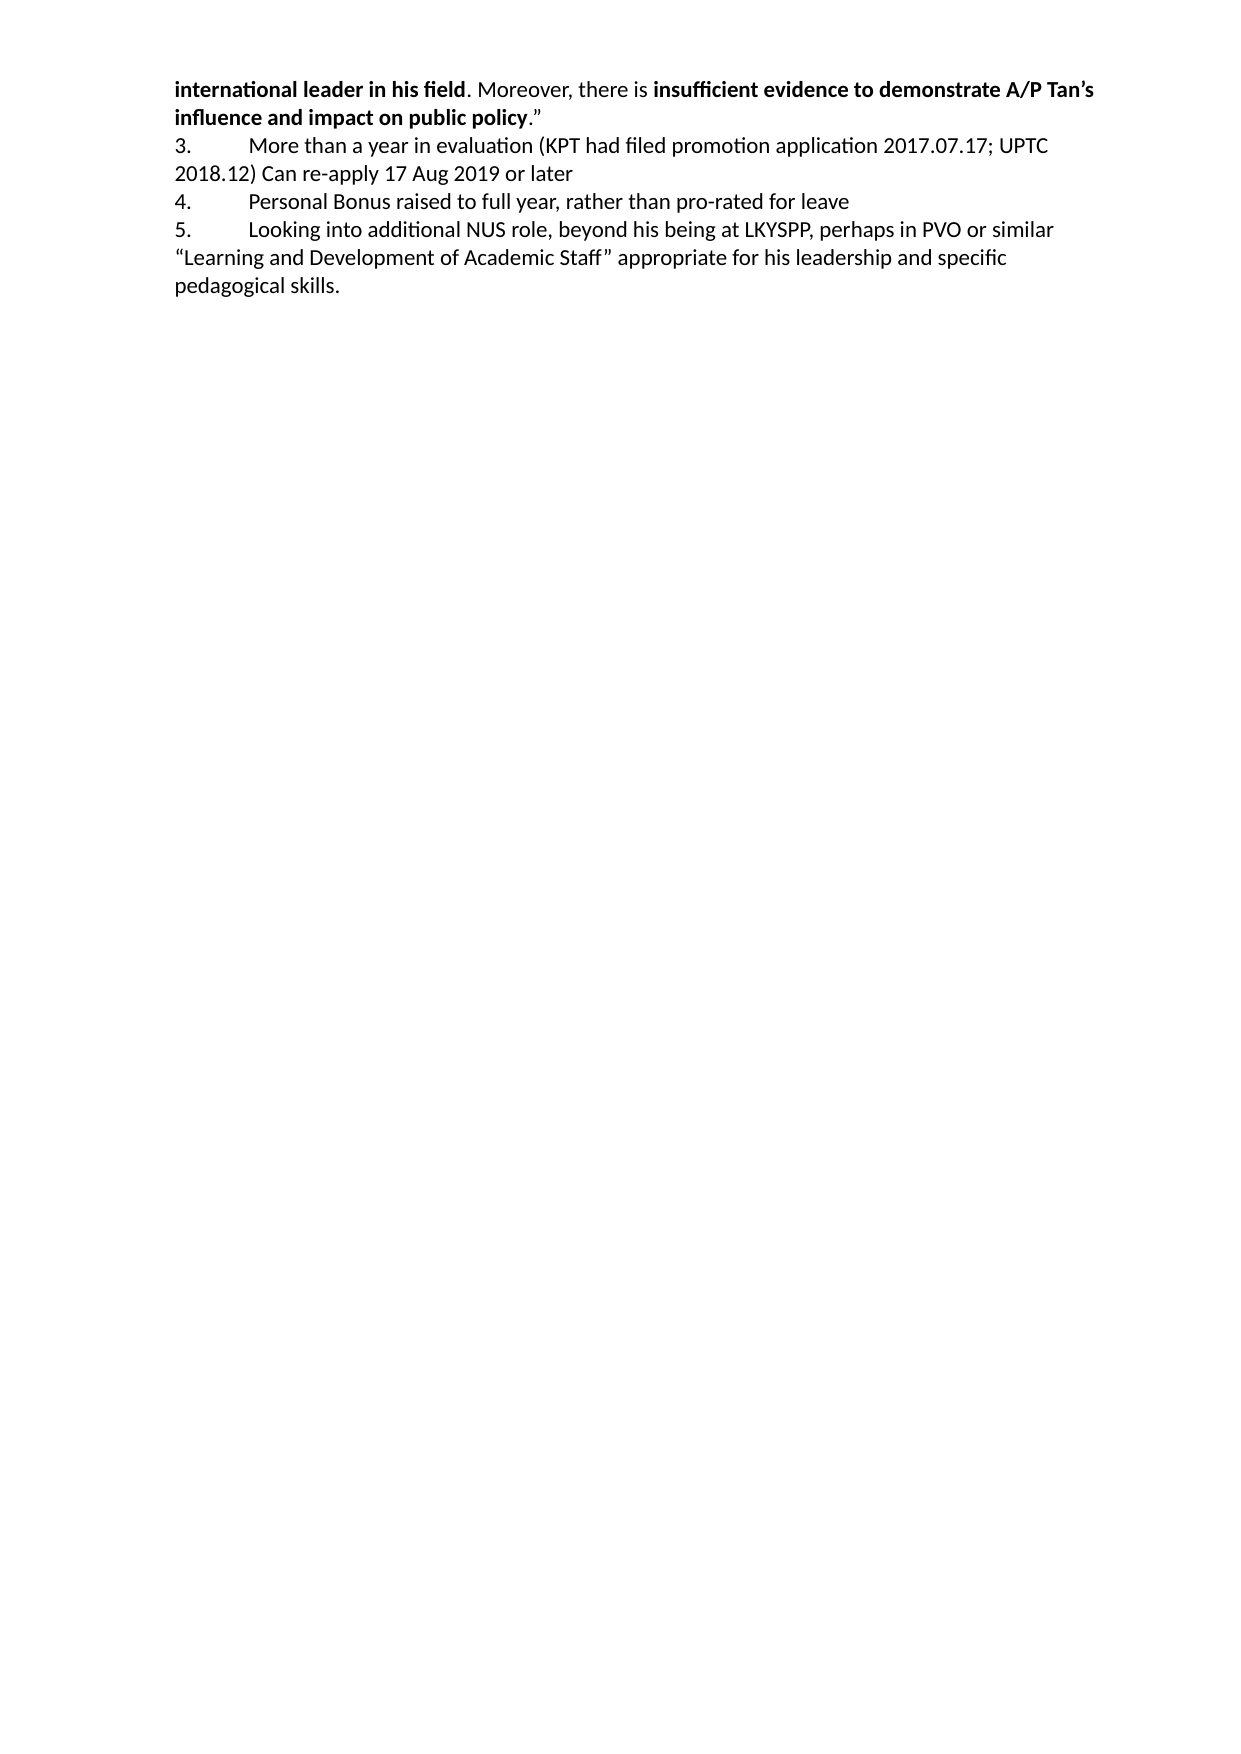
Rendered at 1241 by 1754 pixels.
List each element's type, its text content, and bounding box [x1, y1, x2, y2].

list Looking into additional NUS role, beyond his being at LKYSPP, perhaps in PVO or similar “Learning and Development of Academic Staff” appropriate for his leadership and specific pedagogical skills. [174, 215, 1122, 299]
list Personal Bonus raised to full year, rather than pro-rated for leave [174, 187, 1122, 215]
list international leader in his field. Moreover, there is insufficient evidence to demonstrate A/P Tan’s influence and impact on public policy.” [174, 75, 1122, 131]
list More than a year in evaluation (KPT had filed promotion application 2017.07.17; UPTC 2018.12) Can re-apply 17 Aug 2019 or later [174, 131, 1122, 187]
